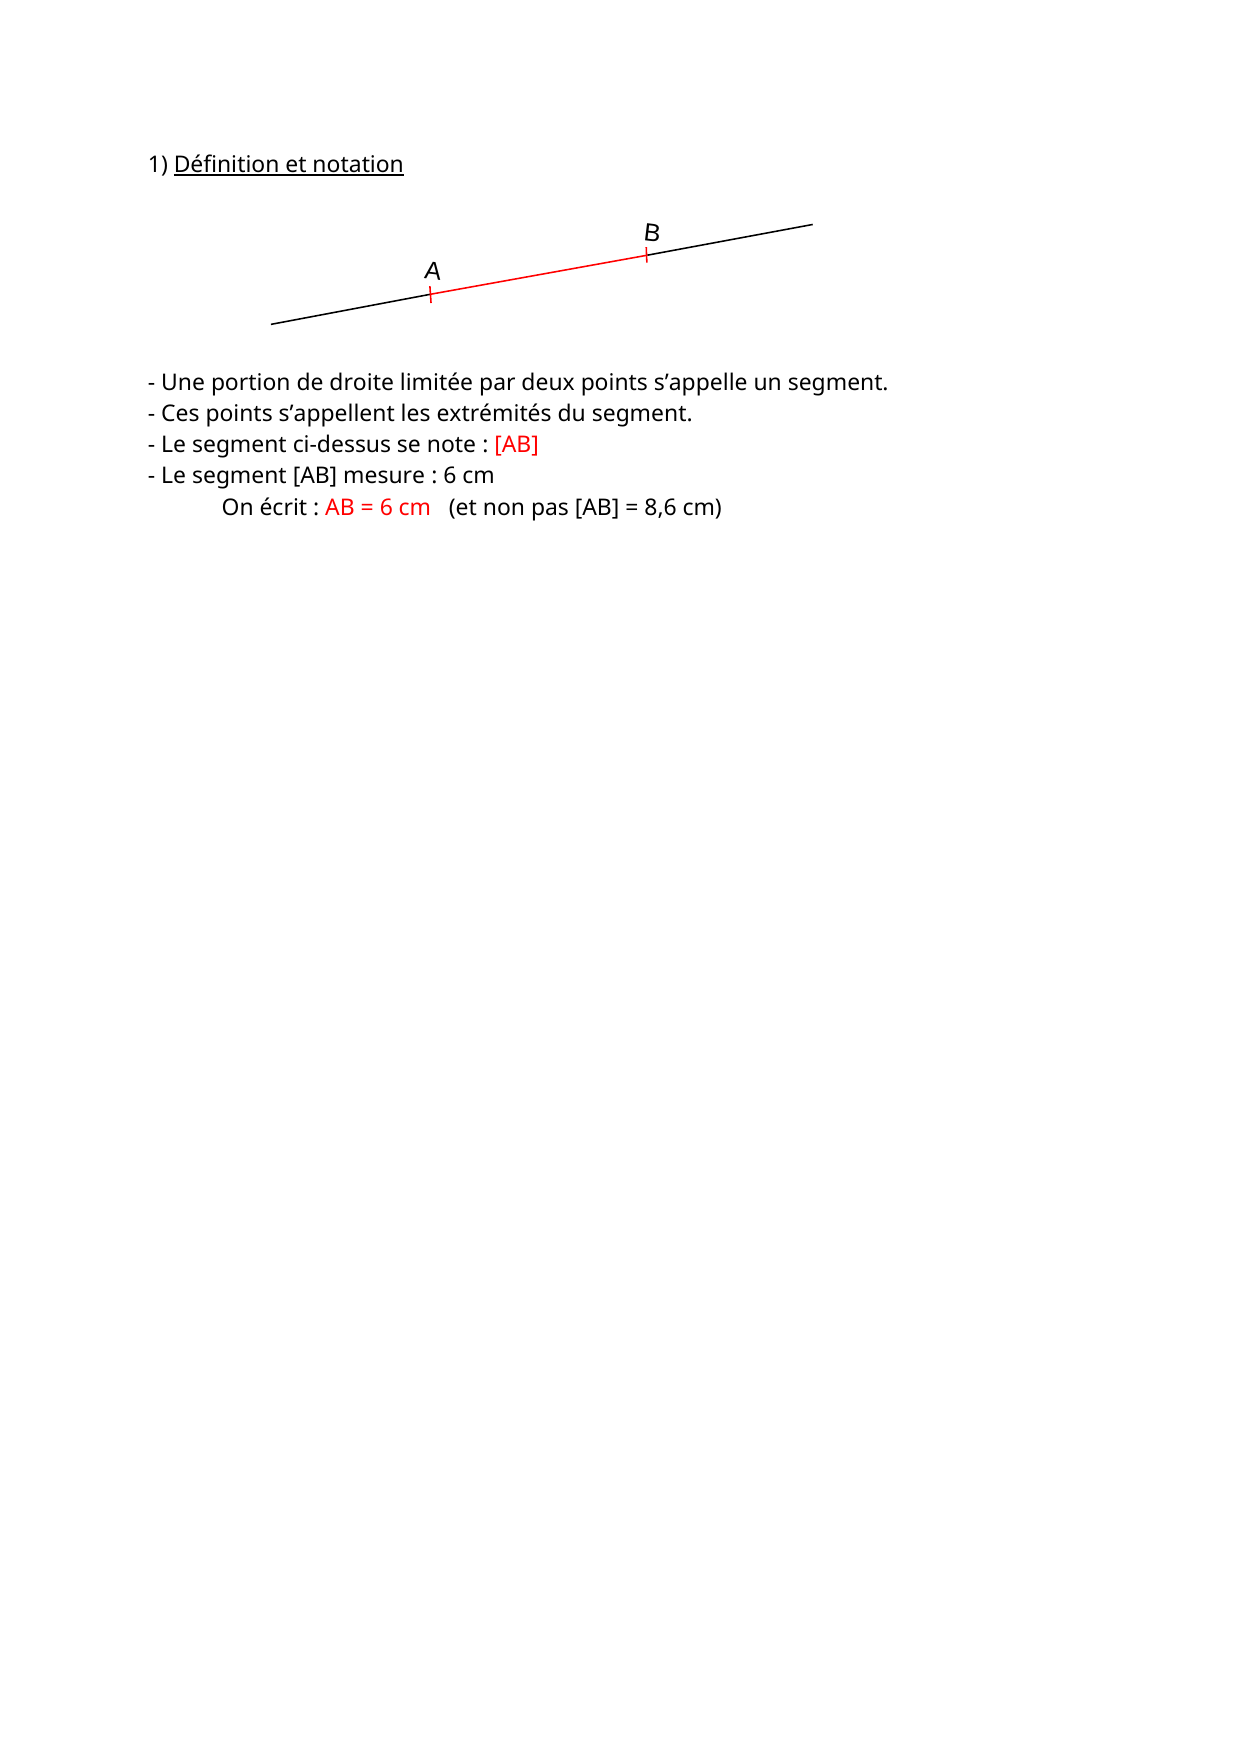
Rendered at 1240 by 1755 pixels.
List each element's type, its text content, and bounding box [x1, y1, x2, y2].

text - Le segment [AB] mesure : 6 cm [148, 459, 1092, 491]
text - Une portion de droite limitée par deux points s’appelle un segment. [148, 366, 1092, 397]
text - Ces points s’appellent les extrémités du segment. [148, 397, 1092, 428]
text - Le segment ci-dessus se note : [AB] [148, 428, 1092, 459]
text 1) Définition et notation [148, 148, 1092, 179]
text On écrit : AB = 6 cm (et non pas [AB] = 8,6 cm) [148, 491, 1092, 522]
